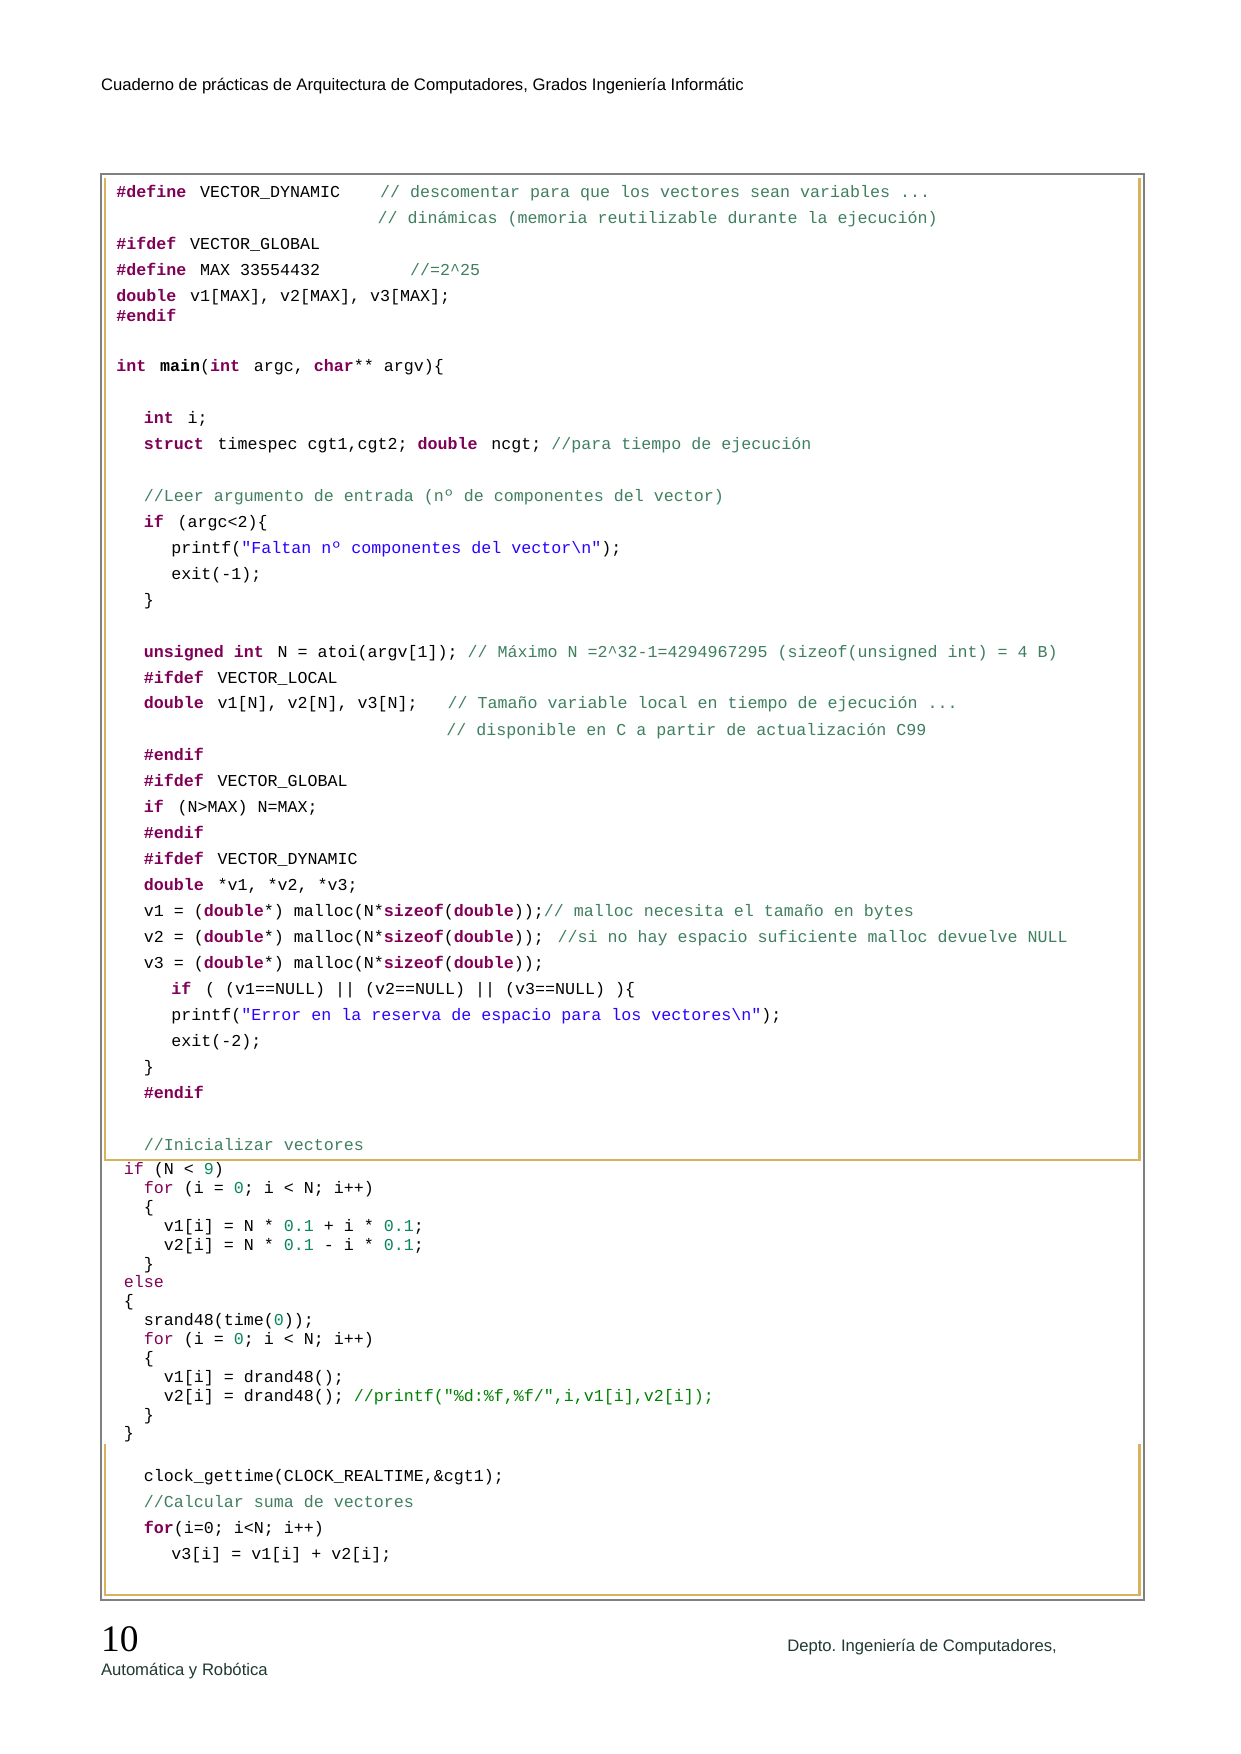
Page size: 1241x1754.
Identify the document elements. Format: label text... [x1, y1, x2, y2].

table_cell #define VECTOR_DYNAMIC // descomentar para que los vectores sean variables ... // dinámicas (memoria reutilizable durante la ejecución) #ifdef VECTOR_GLOBAL #define MAX 33554432 //=2^25 double v1[MAX], v2[MAX], v3[MAX]; #endif int main(int argc, char** argv){ int i; struct timespec cgt1,cgt2; double ncgt; //para tiempo de ejecución //Leer argumento de entrada (nº de componentes del vector) if (argc<2){ printf("Faltan nº componentes del vector\n"); exit(-1); } unsigned int N = atoi(argv[1]); // Máximo N =2^32-1=4294967295 (sizeof(unsigned int) = 4 B) #ifdef VECTOR_LOCAL double v1[N], v2[N], v3[N]; // Tamaño variable local en tiempo de ejecución ... // disponible en C a partir de actualización C99 #endif #ifdef VECTOR_GLOBAL if (N>MAX) N=MAX; #endif #ifdef VECTOR_DYNAMIC double *v1, *v2, *v3; v1 = (double*) malloc(N*sizeof(double));// malloc necesita el tamaño en bytes v2 = (double*) malloc(N*sizeof(double)); //si no hay espacio suficiente malloc devuelve NULL v3 = (double*) malloc(N*sizeof(double)); if ( (v1==NULL) || (v2==NULL) || (v3==NULL) ){ printf("Error en la reserva de espacio para los vectores\n"); exit(-2); } #endif //Inicializar vectores if (N < 9) for (i = 0; i < N; i++) { v1[i] = N * 0.1 + i * 0.1; v2[i] = N * 0.1 - i * 0.1; } else { srand48(time(0)); for (i = 0; i < N; i++) { v1[i] = drand48(); v2[i] = drand48(); //printf("%d:%f,%f/",i,v1[i],v2[i]); } } clock_gettime(CLOCK_REALTIME,&cgt1); //Calcular suma de vectores for(i=0; i<N; i++) v3[i] = v1[i] + v2[i]; [102, 175, 1143, 1599]
